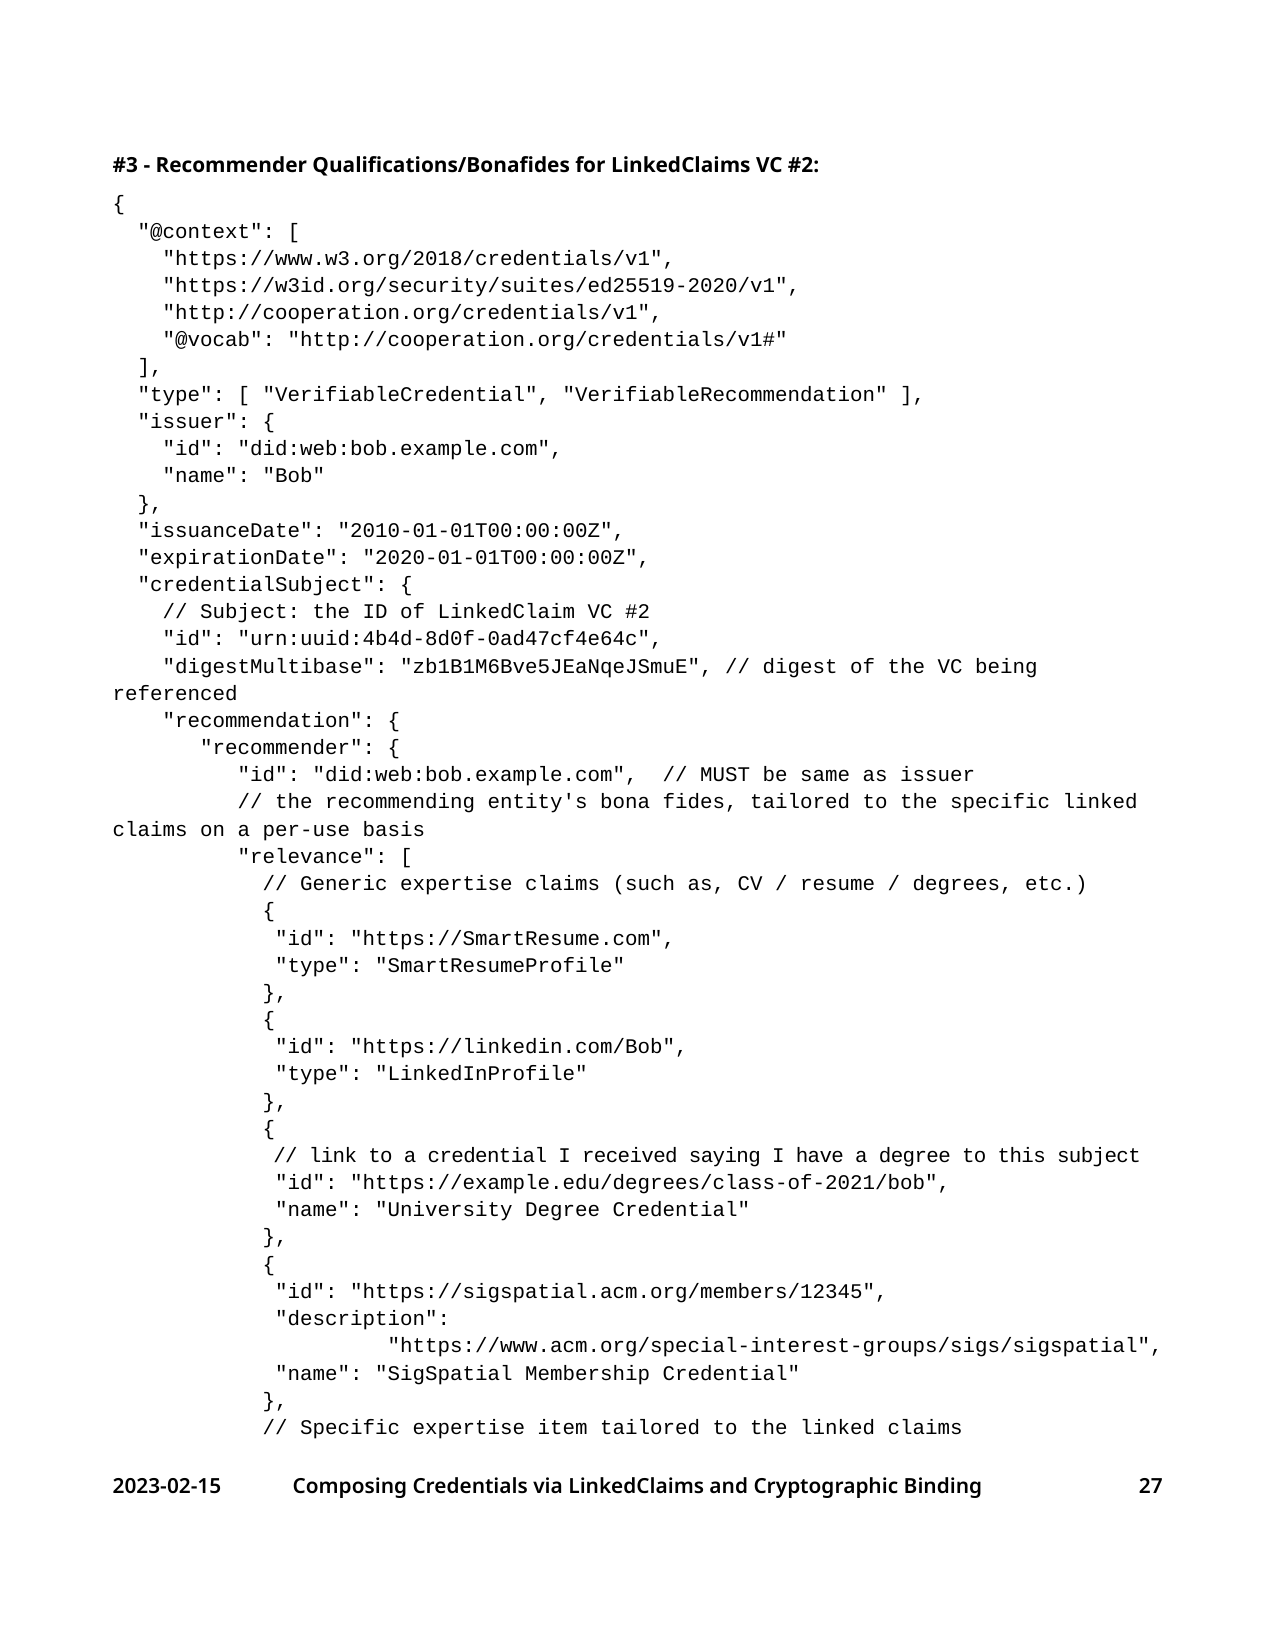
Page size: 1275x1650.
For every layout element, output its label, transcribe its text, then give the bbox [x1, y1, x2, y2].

text "issuer": { [112, 411, 1162, 434]
text { [112, 900, 1162, 924]
text { [112, 1009, 1162, 1033]
text // Generic expertise claims (such as, CV / resume / degrees, etc.) [112, 873, 1162, 897]
text { [112, 193, 1162, 217]
text "id": "https://sigspatial.acm.org/members/12345", [112, 1281, 1162, 1304]
text "credentialSubject": { [112, 574, 1162, 598]
text "name": "Bob" [112, 465, 1162, 489]
text "recommender": { [112, 737, 1162, 761]
text "name": "SigSpatial Membership Credential" [112, 1362, 1162, 1386]
text "@context": [ [112, 221, 1162, 244]
text // Specific expertise item tailored to the linked claims [112, 1417, 1162, 1441]
text "digestMultibase": "zb1B1M6Bve5JEaNqeJSmuE", // digest of the VC being referenced [112, 656, 1162, 706]
text }, [112, 1390, 1162, 1413]
text "expirationDate": "2020-01-01T00:00:00Z", [112, 547, 1162, 571]
text // the recommending entity's bona fides, tailored to the specific linked claims on a per-use basis [112, 792, 1162, 842]
text "type": "SmartResumeProfile" [112, 955, 1162, 978]
text "issuanceDate": "2010-01-01T00:00:00Z", [112, 520, 1162, 543]
text "relevance": [ [112, 846, 1162, 869]
text "id": "urn:uuid:4b4d-8d0f-0ad47cf4e64c", [112, 628, 1162, 652]
text "id": "https://linkedin.com/Bob", [112, 1036, 1162, 1060]
text "@vocab": "http://cooperation.org/credentials/v1#" [112, 329, 1162, 353]
text "type": "LinkedInProfile" [112, 1063, 1162, 1087]
text "id": "https://example.edu/degrees/class-of-2021/bob", [112, 1172, 1162, 1196]
text "https://www.w3.org/2018/credentials/v1", [112, 248, 1162, 271]
text "id": "did:web:bob.example.com", // MUST be same as issuer [112, 764, 1162, 788]
text }, [112, 1091, 1162, 1114]
text #3 - Recommender Qualifications/Bonafides for LinkedClaims VC #2: [112, 150, 1162, 178]
text ], [112, 357, 1162, 380]
text "https://www.acm.org/special-interest-groups/sigs/sigspatial", [112, 1335, 1162, 1359]
text // Subject: the ID of LinkedClaim VC #2 [112, 601, 1162, 625]
text "id": "https://SmartResume.com", [112, 927, 1162, 951]
text "description": [112, 1308, 1162, 1332]
text "http://cooperation.org/credentials/v1", [112, 302, 1162, 326]
text }, [112, 1227, 1162, 1250]
text // link to a credential I received saying I have a degree to this subject [112, 1145, 1162, 1169]
text "name": "University Degree Credential" [112, 1199, 1162, 1223]
text { [112, 1118, 1162, 1141]
text { [112, 1254, 1162, 1277]
text "id": "did:web:bob.example.com", [112, 438, 1162, 462]
text "https://w3id.org/security/suites/ed25519-2020/v1", [112, 275, 1162, 299]
text }, [112, 492, 1162, 516]
text "type": [ "VerifiableCredential", "VerifiableRecommendation" ], [112, 384, 1162, 407]
text }, [112, 982, 1162, 1006]
text "recommendation": { [112, 710, 1162, 734]
